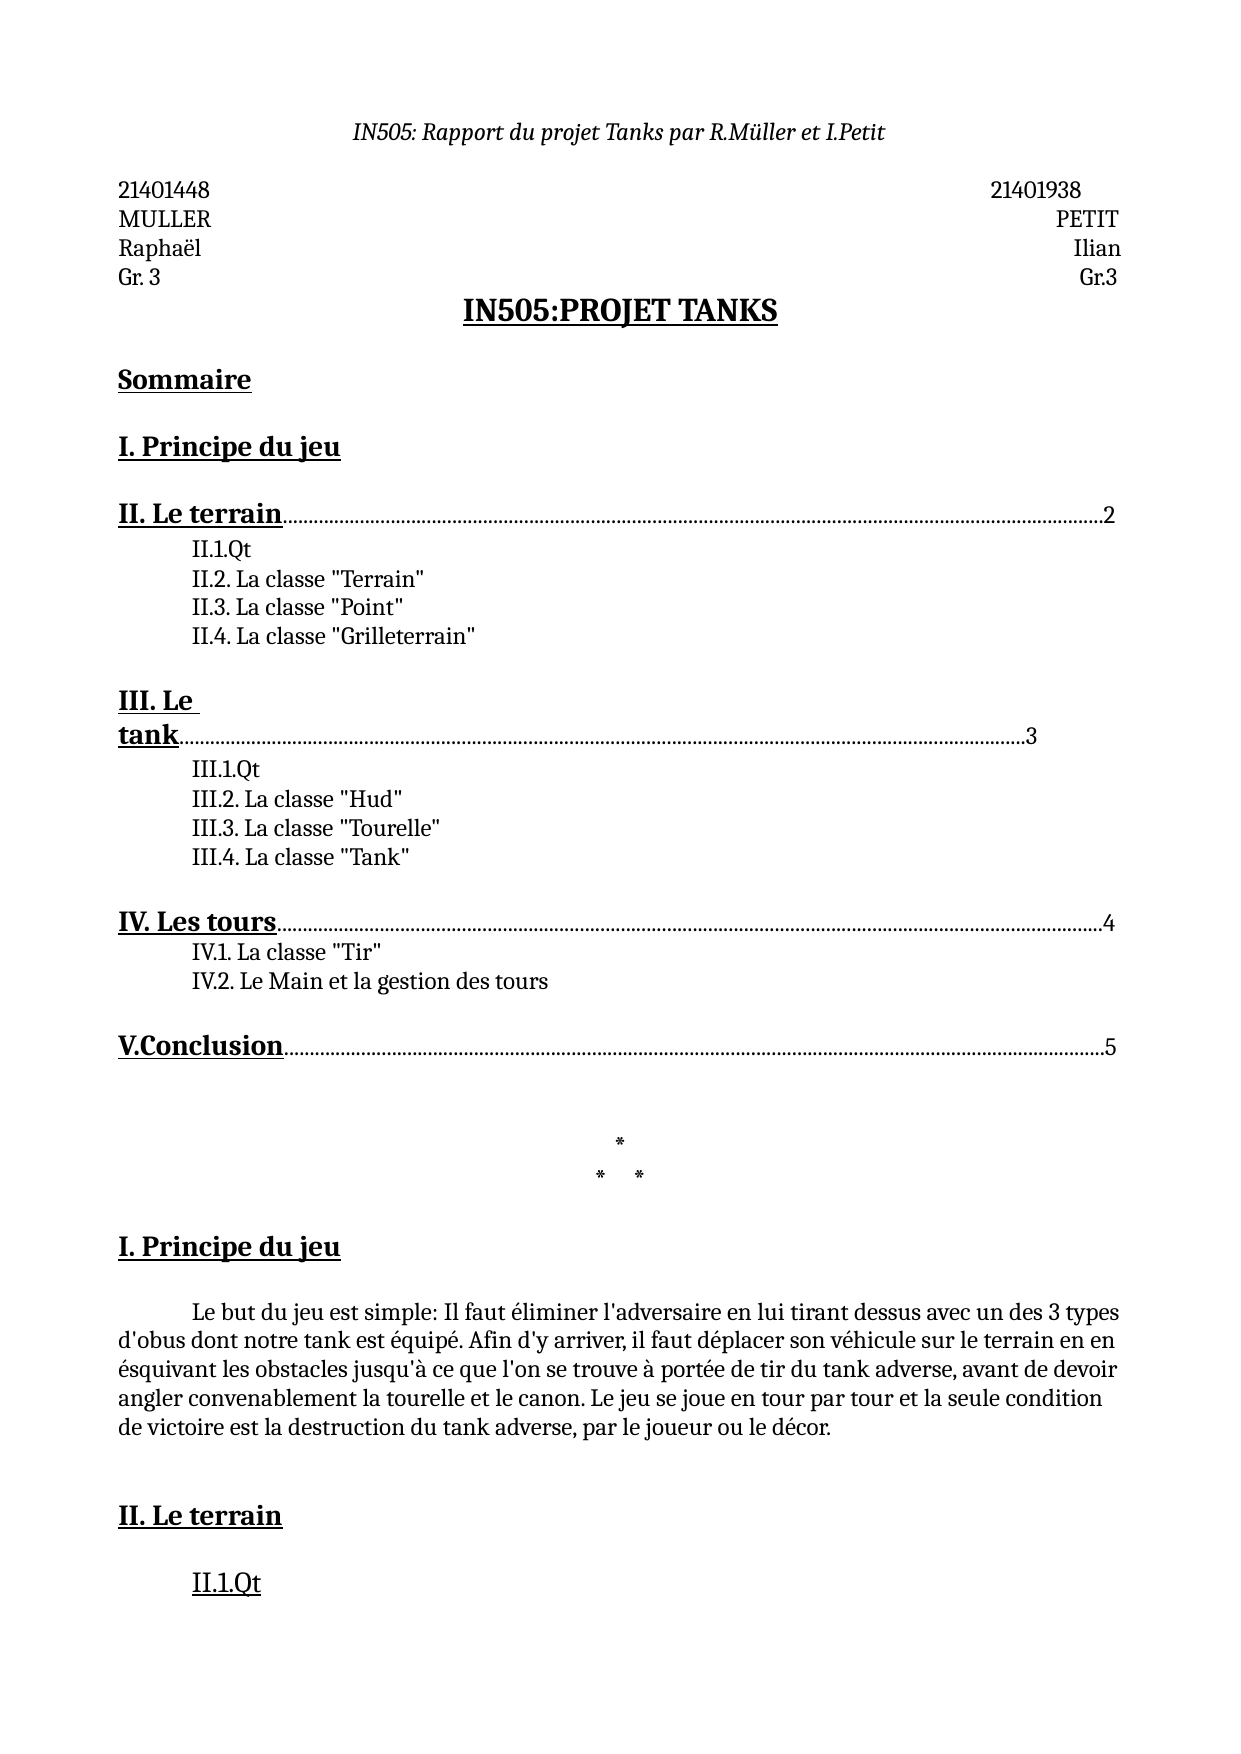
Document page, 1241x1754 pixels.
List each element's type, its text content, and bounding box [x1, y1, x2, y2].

text II. Le terrain [118, 1499, 1122, 1532]
text I. Principe du jeu [118, 430, 1122, 464]
text III. Le tank.....................................................................................................................................................................3 [118, 684, 1122, 751]
text Sommaire [118, 363, 1122, 397]
text II.3. La classe "Point" [118, 593, 1122, 622]
text Gr. 3 Gr.3 [118, 263, 1122, 291]
text I. Principe du jeu [118, 1231, 1122, 1264]
text * [118, 1130, 1122, 1163]
text * * [118, 1163, 1122, 1197]
text III.1.Qt [118, 751, 1122, 785]
text III.3. La classe "Tourelle" [118, 814, 1122, 842]
text IV.1. La classe "Tir" [118, 938, 1122, 967]
text IV.2. Le Main et la gestion des tours [118, 967, 1122, 996]
text III.4. La classe "Tank" [118, 842, 1122, 871]
text II. Le terrain................................................................................................................................................................2 [118, 497, 1122, 531]
text Raphaël Ilian [118, 234, 1122, 263]
text IV. Les tours.................................................................................................................................................................4 [118, 905, 1122, 938]
text 21401448 21401938 MULLER PETIT [118, 176, 1122, 234]
text IN505:PROJET TANKS [118, 291, 1122, 330]
text Le but du jeu est simple: Il faut éliminer l'adversaire en lui tirant dessus avec un des 3 types d'obus dont notre tank est équipé. Afin d'y arriver, il faut déplacer son véhicule sur le terrain en en ésquivant les obstacles jusqu'à ce que l'on se trouve à portée de tir du tank adverse, avant de devoir angler convenablement la tourelle et le canon. Le jeu se joue en tour par tour et la seule condition de victoire est la destruction du tank adverse, par le joueur ou le décor. [118, 1298, 1122, 1441]
text II.1.Qt [118, 531, 1122, 564]
text III.2. La classe "Hud" [118, 785, 1122, 814]
text V.Conclusion................................................................................................................................................................5 [118, 1029, 1122, 1063]
text II.1.Qt [118, 1566, 1122, 1599]
text II.4. La classe "Grilleterrain" [118, 622, 1122, 651]
text II.2. La classe "Terrain" [118, 564, 1122, 593]
